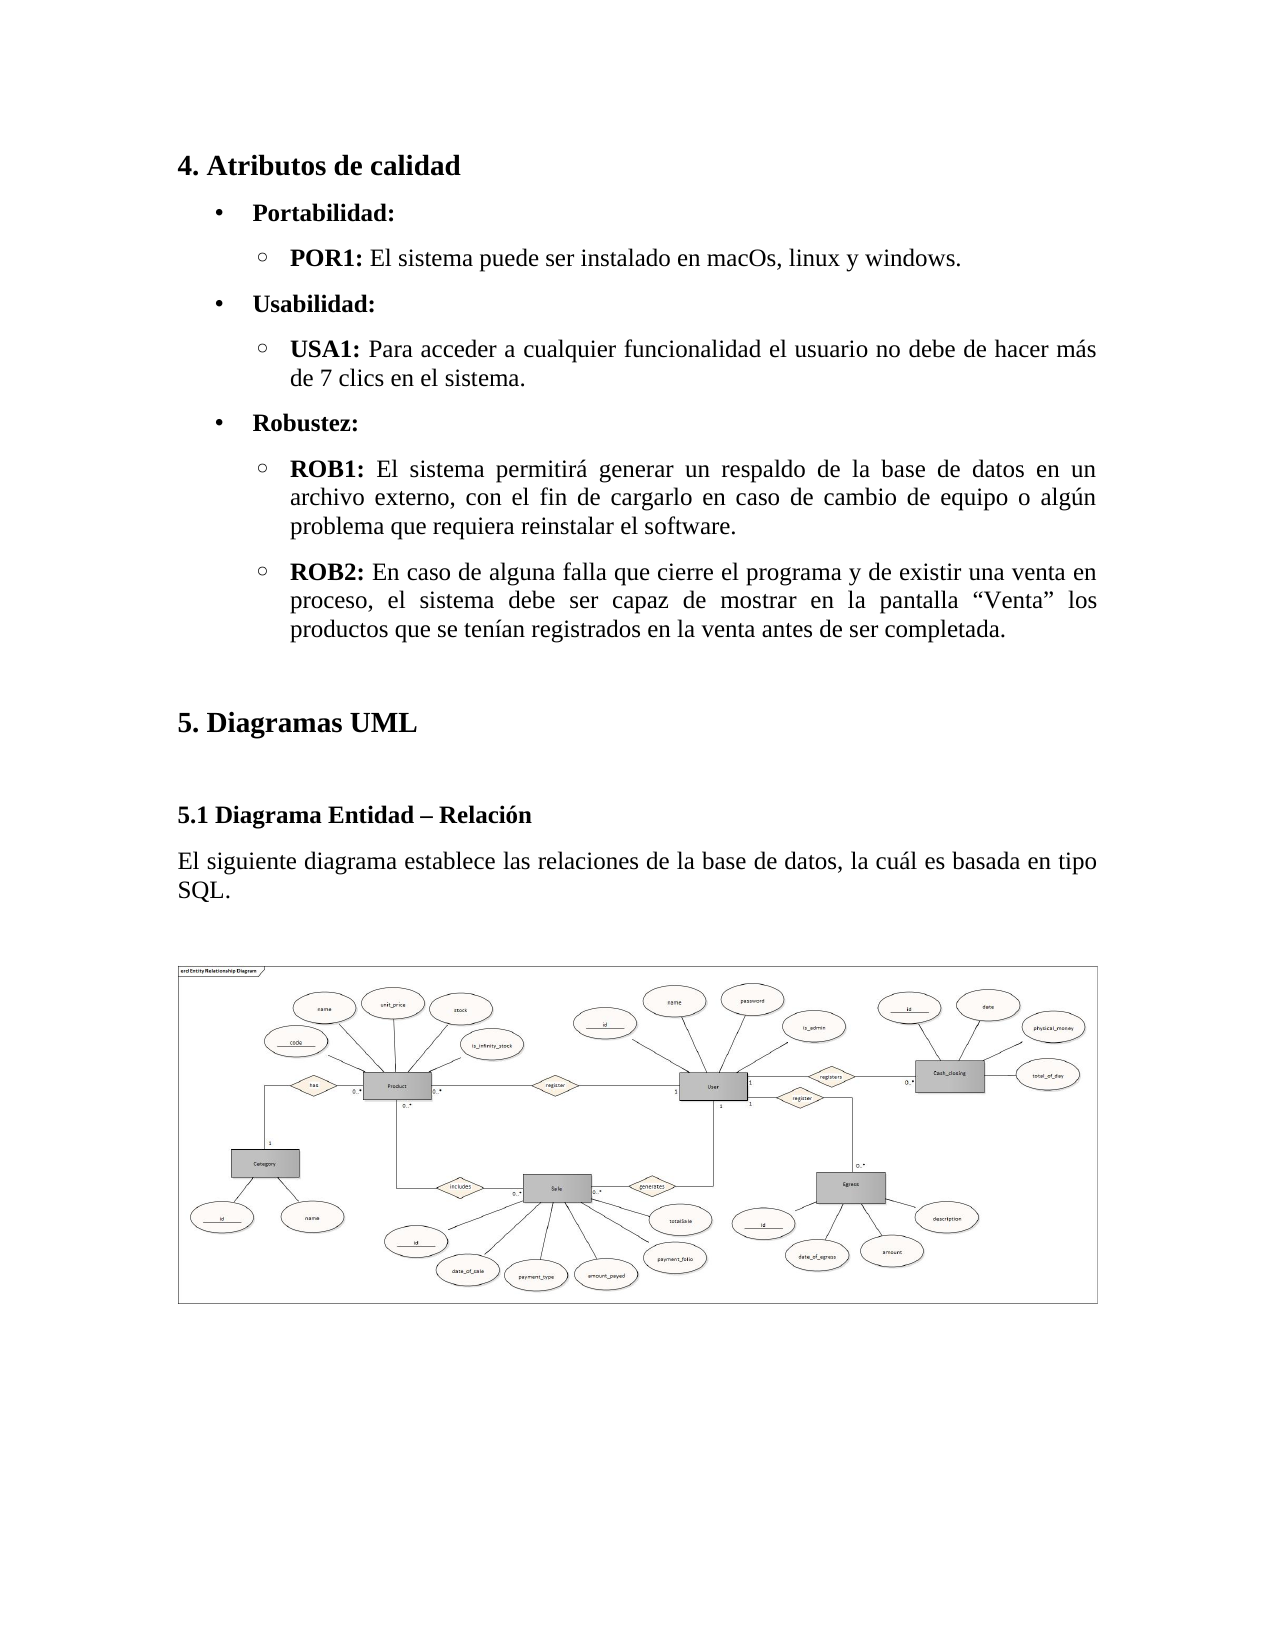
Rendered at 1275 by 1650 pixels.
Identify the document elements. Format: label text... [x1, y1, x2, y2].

text 4. Atributos de calidad [177, 148, 1098, 181]
list ROB2: En caso de alguna falla que cierre el programa y de existir una venta en proceso, el sistema debe ser capaz de mostrar en la pantalla “Venta” los productos que se tenían registrados en la venta antes de ser completada. [252, 557, 1098, 643]
list Portabilidad: [215, 198, 1098, 227]
list Usabilidad: [215, 289, 1098, 317]
text 5.1 Diagrama Entidad – Relación [177, 801, 1098, 829]
list POR1: El sistema puede ser instalado en macOs, linux y windows. [252, 243, 1098, 272]
list ROB1: El sistema permitirá generar un respaldo de la base de datos en un archivo externo, con el fin de cargarlo en caso de cambio de equipo o algún problema que requiera reinstalar el software. [252, 454, 1098, 540]
picture [177, 965, 1098, 1304]
text 5. Diagramas UML [177, 705, 1098, 738]
text El siguiente diagrama establece las relaciones de la base de datos, la cuál es basada en tipo SQL. [177, 846, 1098, 903]
list USA1: Para acceder a cualquier funcionalidad el usuario no debe de hacer más de 7 clics en el sistema. [252, 334, 1098, 392]
list Robustez: [215, 408, 1098, 437]
